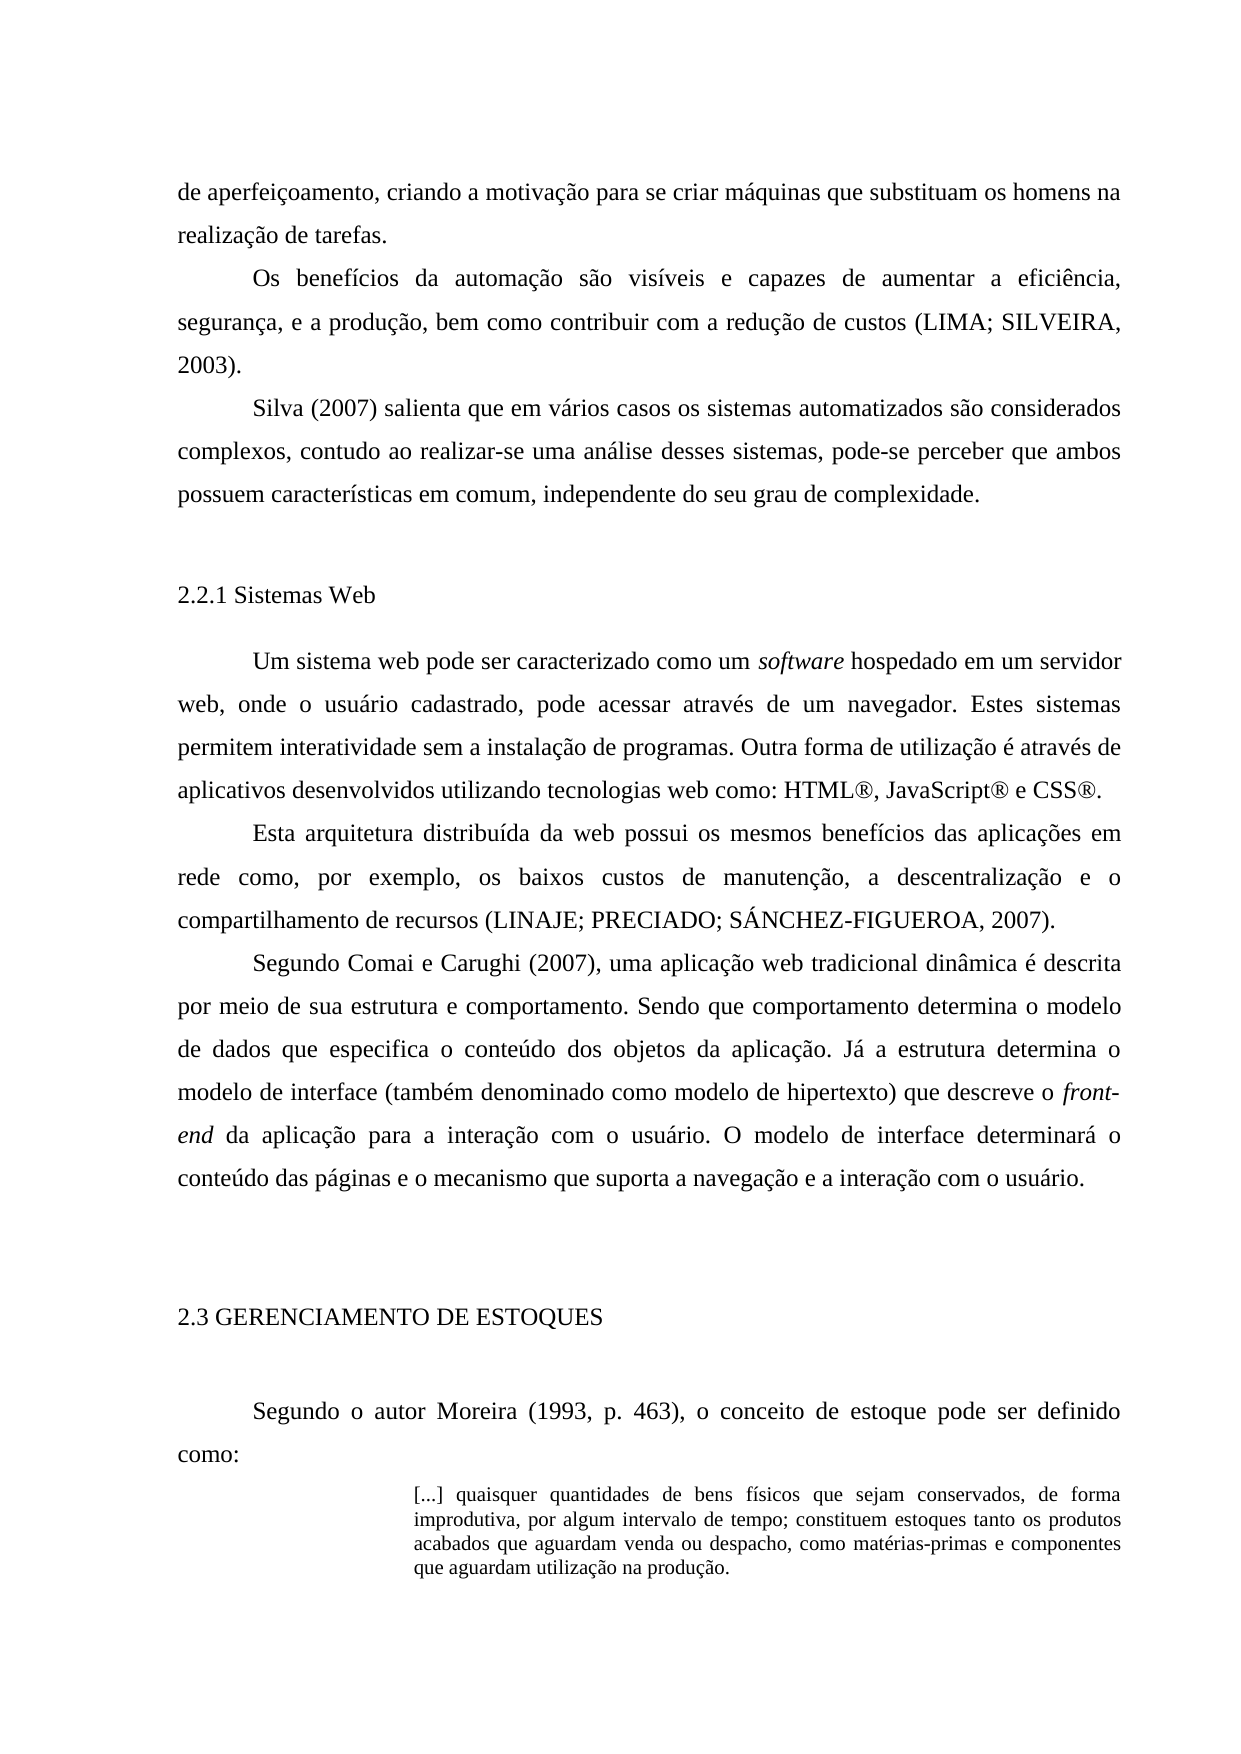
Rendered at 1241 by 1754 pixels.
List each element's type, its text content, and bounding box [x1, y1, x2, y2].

subtitle 2.2.1 Sistemas Web [177, 580, 1122, 609]
text Segundo Comai e Carughi (2007), uma aplicação web tradicional dinâmica é descrita por meio de sua estrutura e comportamento. Sendo que comportamento determina o modelo de dados que especifica o conteúdo dos objetos da aplicação. Já a estrutura determina o modelo de interface (também denominado como modelo de hipertexto) que descreve o front-end da aplicação para a interação com o usuário. O modelo de interface determinará o conteúdo das páginas e o mecanismo que suporta a navegação e a interação com o usuário. [177, 948, 1122, 1192]
text Silva (2007) salienta que em vários casos os sistemas automatizados são considerados complexos, contudo ao realizar-se uma análise desses sistemas, pode-se perceber que ambos possuem características em comum, independente do seu grau de complexidade. [177, 393, 1122, 508]
text de aperfeiçoamento, criando a motivação para se criar máquinas que substituam os homens na realização de tarefas. [177, 177, 1122, 249]
text [...] quaisquer quantidades de bens físicos que sejam conservados, de forma improdutiva, por algum intervalo de tempo; constituem estoques tanto os produtos acabados que aguardam venda ou despacho, como matérias-primas e componentes que aguardam utilização na produção. [413, 1482, 1122, 1579]
text Segundo o autor Moreira (1993, p. 463), o conceito de estoque pode ser definido como: [177, 1396, 1122, 1468]
text Os benefícios da automação são visíveis e capazes de aumentar a eficiência, segurança, e a produção, bem como contribuir com a redução de custos (LIMA; SILVEIRA, 2003). [177, 263, 1122, 378]
subtitle 2.3 GERENCIAMENTO DE ESTOQUES [177, 1302, 1122, 1330]
text Esta arquitetura distribuída da web possui os mesmos benefícios das aplicações em rede como, por exemplo, os baixos custos de manutenção, a descentralização e o compartilhamento de recursos (LINAJE; PRECIADO; SÁNCHEZ-FIGUEROA, 2007). [177, 818, 1122, 933]
text Um sistema web pode ser caracterizado como um software hospedado em um servidor web, onde o usuário cadastrado, pode acessar através de um navegador. Estes sistemas permitem interatividade sem a instalação de programas. Outra forma de utilização é através de aplicativos desenvolvidos utilizando tecnologias web como: HTML®, JavaScript® e CSS®. [177, 646, 1122, 804]
